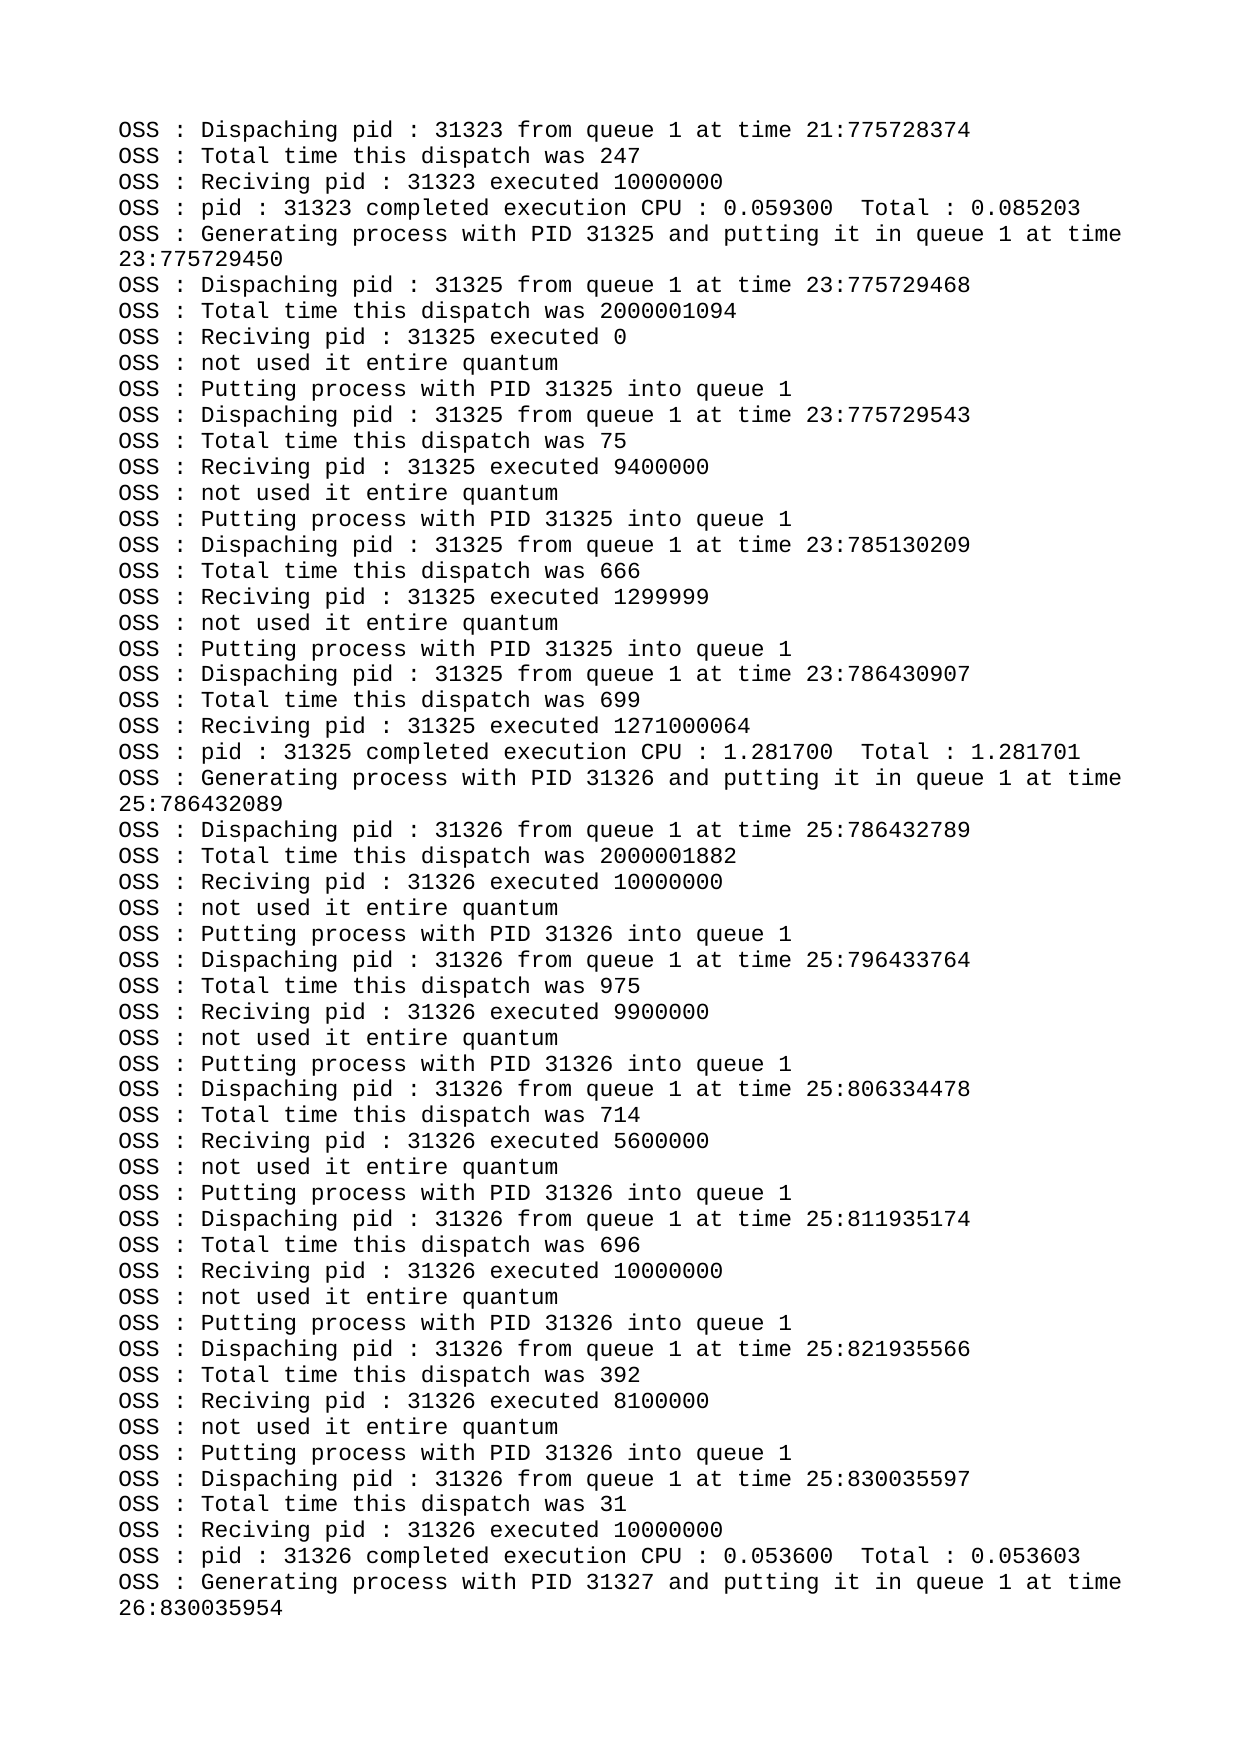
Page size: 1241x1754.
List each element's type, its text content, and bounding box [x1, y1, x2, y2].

text OSS : Reciving pid : 31323 executed 10000000 [118, 170, 1122, 196]
text OSS : Putting process with PID 31326 into queue 1 [118, 1182, 1122, 1207]
text OSS : Total time this dispatch was 31 [118, 1493, 1122, 1519]
text OSS : not used it entire quantum [118, 1026, 1122, 1052]
text OSS : Generating process with PID 31326 and putting it in queue 1 at time 25:786432089 [118, 767, 1122, 818]
text OSS : Reciving pid : 31325 executed 9400000 [118, 455, 1122, 481]
text OSS : Dispaching pid : 31326 from queue 1 at time 25:796433764 [118, 948, 1122, 974]
text OSS : Dispaching pid : 31326 from queue 1 at time 25:830035597 [118, 1467, 1122, 1493]
text OSS : Reciving pid : 31325 executed 1299999 [118, 585, 1122, 611]
text OSS : Total time this dispatch was 714 [118, 1104, 1122, 1130]
text OSS : pid : 31326 completed execution CPU : 0.053600 Total : 0.053603 [118, 1545, 1122, 1571]
text OSS : Reciving pid : 31326 executed 10000000 [118, 1259, 1122, 1285]
text OSS : Total time this dispatch was 247 [118, 144, 1122, 170]
text OSS : Total time this dispatch was 975 [118, 974, 1122, 1000]
text OSS : Putting process with PID 31326 into queue 1 [118, 1311, 1122, 1337]
text OSS : Reciving pid : 31326 executed 10000000 [118, 870, 1122, 896]
text OSS : Reciving pid : 31325 executed 1271000064 [118, 715, 1122, 741]
text OSS : Dispaching pid : 31326 from queue 1 at time 25:786432789 [118, 818, 1122, 844]
text OSS : Total time this dispatch was 75 [118, 429, 1122, 455]
text OSS : not used it entire quantum [118, 1156, 1122, 1182]
text OSS : not used it entire quantum [118, 1285, 1122, 1311]
text OSS : pid : 31323 completed execution CPU : 0.059300 Total : 0.085203 [118, 196, 1122, 222]
text OSS : Putting process with PID 31325 into queue 1 [118, 377, 1122, 403]
text OSS : Reciving pid : 31326 executed 8100000 [118, 1389, 1122, 1415]
text OSS : Dispaching pid : 31325 from queue 1 at time 23:786430907 [118, 663, 1122, 689]
text OSS : Putting process with PID 31326 into queue 1 [118, 1441, 1122, 1467]
text OSS : Total time this dispatch was 2000001882 [118, 844, 1122, 870]
text OSS : Putting process with PID 31326 into queue 1 [118, 1052, 1122, 1078]
text OSS : Reciving pid : 31326 executed 5600000 [118, 1130, 1122, 1156]
text OSS : Dispaching pid : 31325 from queue 1 at time 23:775729468 [118, 274, 1122, 300]
text OSS : Total time this dispatch was 699 [118, 689, 1122, 715]
text OSS : Dispaching pid : 31326 from queue 1 at time 25:811935174 [118, 1207, 1122, 1233]
text OSS : pid : 31325 completed execution CPU : 1.281700 Total : 1.281701 [118, 741, 1122, 767]
text OSS : Putting process with PID 31325 into queue 1 [118, 507, 1122, 533]
text OSS : Generating process with PID 31325 and putting it in queue 1 at time 23:775729450 [118, 222, 1122, 274]
text OSS : Total time this dispatch was 666 [118, 559, 1122, 585]
text OSS : Dispaching pid : 31326 from queue 1 at time 25:821935566 [118, 1337, 1122, 1363]
text OSS : not used it entire quantum [118, 1415, 1122, 1441]
text OSS : not used it entire quantum [118, 611, 1122, 637]
text OSS : Putting process with PID 31325 into queue 1 [118, 637, 1122, 663]
text OSS : Putting process with PID 31326 into queue 1 [118, 922, 1122, 948]
text OSS : Reciving pid : 31326 executed 10000000 [118, 1519, 1122, 1545]
text OSS : Dispaching pid : 31325 from queue 1 at time 23:785130209 [118, 533, 1122, 559]
text OSS : Reciving pid : 31326 executed 9900000 [118, 1000, 1122, 1026]
text OSS : Total time this dispatch was 696 [118, 1233, 1122, 1259]
text OSS : Total time this dispatch was 392 [118, 1363, 1122, 1389]
text OSS : Dispaching pid : 31325 from queue 1 at time 23:775729543 [118, 403, 1122, 429]
text OSS : Dispaching pid : 31326 from queue 1 at time 25:806334478 [118, 1078, 1122, 1104]
text OSS : not used it entire quantum [118, 896, 1122, 922]
text OSS : not used it entire quantum [118, 481, 1122, 507]
text OSS : not used it entire quantum [118, 352, 1122, 377]
text OSS : Generating process with PID 31327 and putting it in queue 1 at time 26:830035954 [118, 1571, 1122, 1622]
text OSS : Total time this dispatch was 2000001094 [118, 300, 1122, 326]
text OSS : Reciving pid : 31325 executed 0 [118, 326, 1122, 352]
text OSS : Dispaching pid : 31323 from queue 1 at time 21:775728374 [118, 118, 1122, 144]
